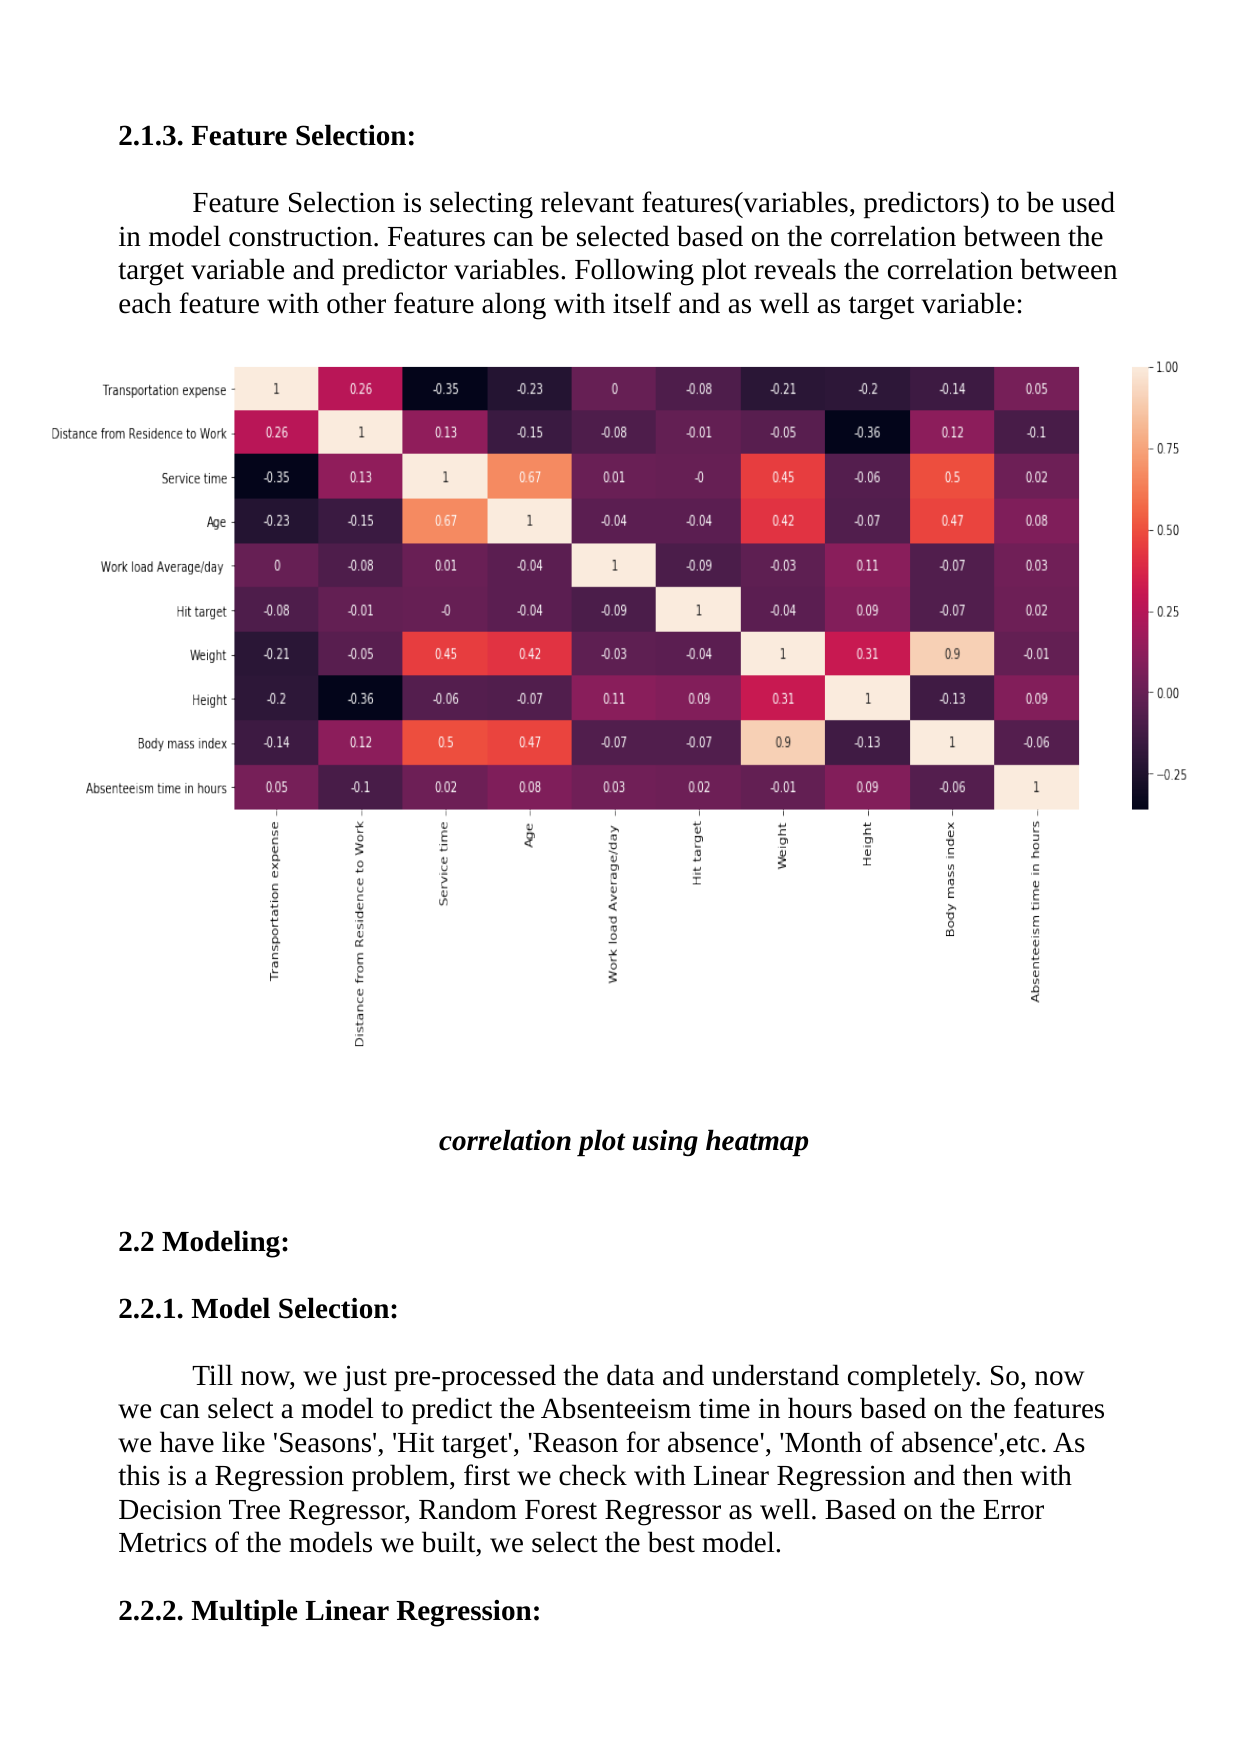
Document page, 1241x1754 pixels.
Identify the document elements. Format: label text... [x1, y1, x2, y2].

text Till now, we just pre-processed the data and understand completely. So, now we can select a model to predict the Absenteeism time in hours based on the features we have like 'Seasons', 'Hit target', 'Reason for absence', 'Month of absence',etc. As this is a Regression problem, first we check with Linear Regression and then with Decision Tree Regressor, Random Forest Regressor as well. Based on the Error Metrics of the models we built, we select the best model. [118, 1358, 1122, 1559]
text 2.1.3. Feature Selection: [118, 118, 1122, 152]
text 2.2 Modeling: [118, 1224, 1122, 1257]
text 2.2.2. Multiple Linear Regression: [118, 1593, 1122, 1626]
text 2.2.1. Model Selection: [118, 1291, 1122, 1324]
picture [45, 352, 1196, 1056]
text Feature Selection is selecting relevant features(variables, predictors) to be used in model construction. Features can be selected based on the correlation between the target variable and predictor variables. Following plot reveals the correlation between each feature with other feature along with itself and as well as target variable: [118, 185, 1122, 319]
text correlation plot using heatmap [118, 1123, 1122, 1157]
